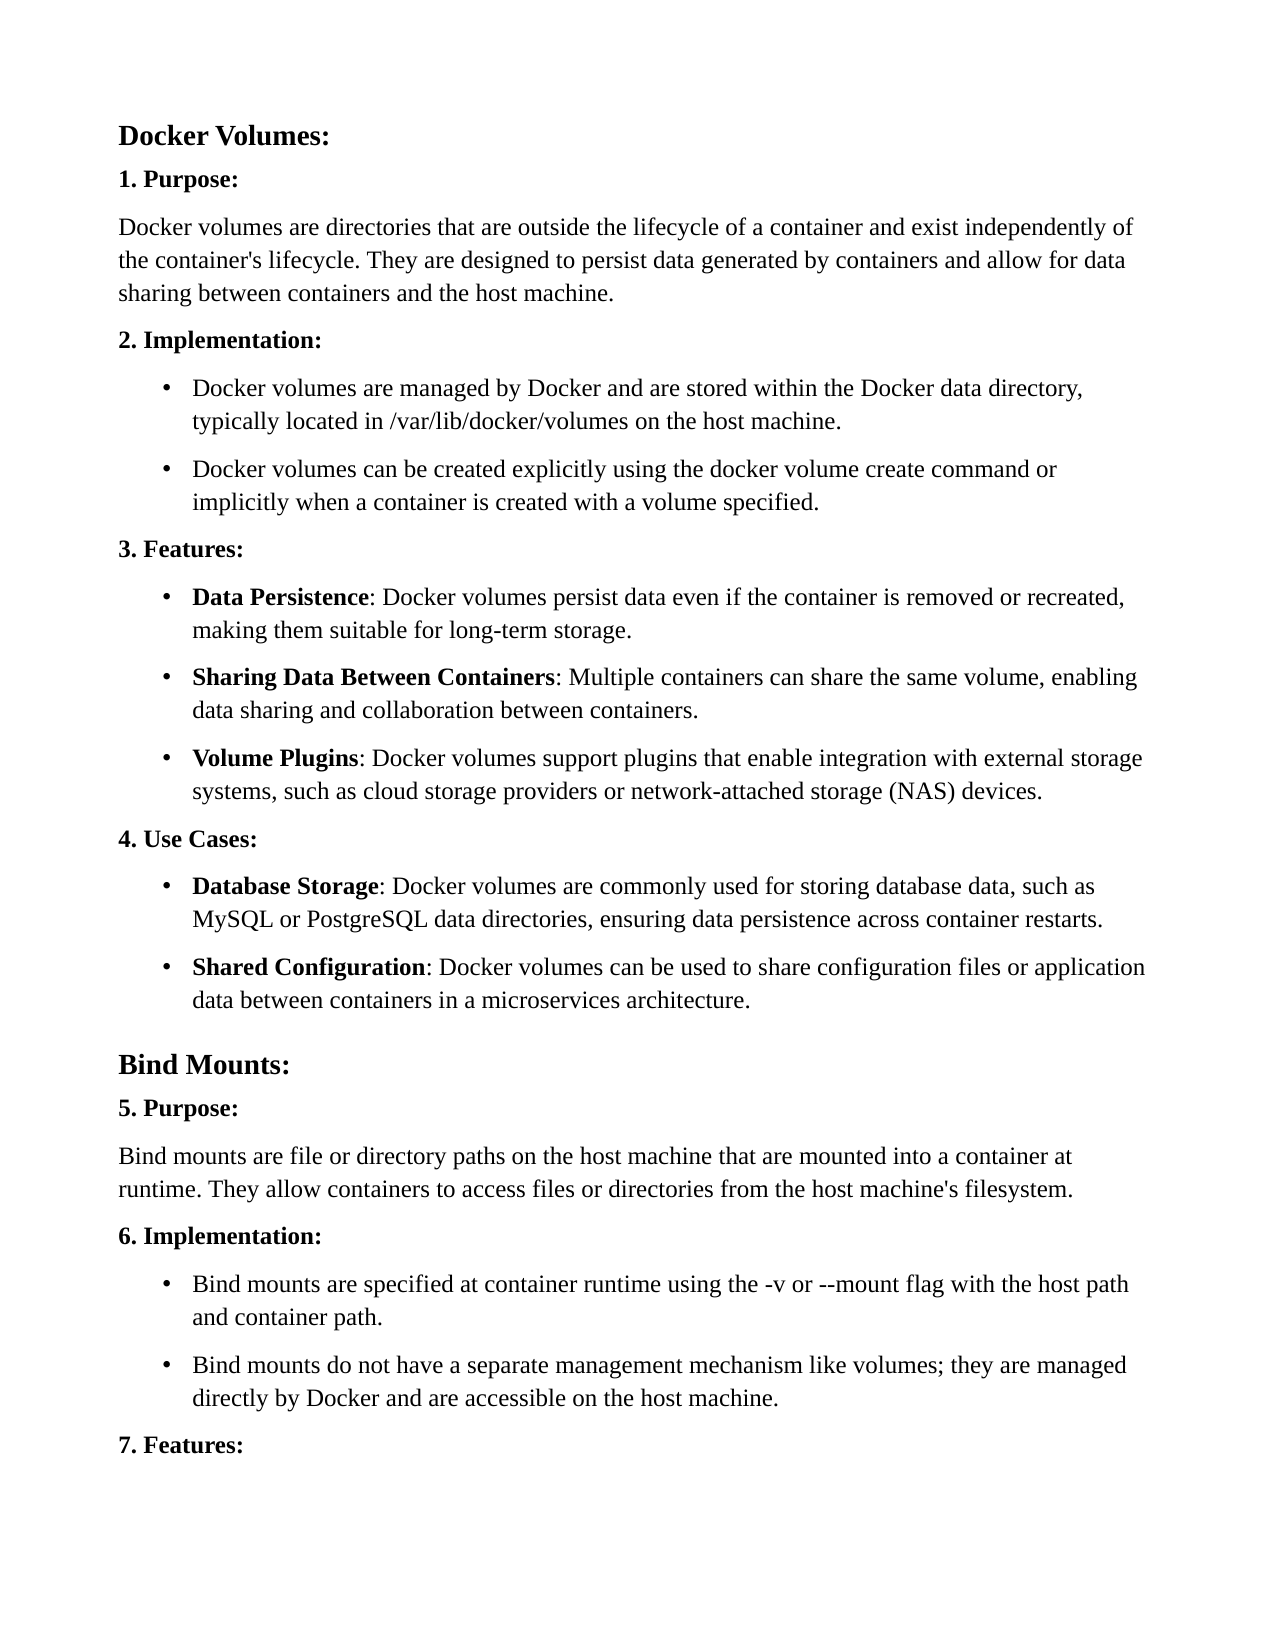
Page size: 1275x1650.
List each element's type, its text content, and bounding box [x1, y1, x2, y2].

text 4. Use Cases: [118, 824, 1157, 852]
list Shared Configuration: Docker volumes can be used to share configuration files or application data between containers in a microservices architecture. [162, 952, 1157, 1014]
text 2. Implementation: [118, 325, 1157, 354]
text 3. Features: [118, 534, 1157, 563]
text 1. Purpose: [118, 164, 1157, 193]
subtitle Docker Volumes: [118, 118, 1157, 152]
list Bind mounts do not have a separate management mechanism like volumes; they are managed directly by Docker and are accessible on the host machine. [162, 1350, 1157, 1411]
text 7. Features: [118, 1430, 1157, 1459]
text Bind mounts are file or directory paths on the host machine that are mounted into a container at runtime. They allow containers to access files or directories from the host machine's filesystem. [118, 1141, 1157, 1203]
list Docker volumes are managed by Docker and are stored within the Docker data directory, typically located in /var/lib/docker/volumes on the host machine. [162, 373, 1157, 435]
list Database Storage: Docker volumes are commonly used for storing database data, such as MySQL or PostgreSQL data directories, ensuring data persistence across container restarts. [162, 871, 1157, 933]
text Docker volumes are directories that are outside the lifecycle of a container and exist independently of the container's lifecycle. They are designed to persist data generated by containers and allow for data sharing between containers and the host machine. [118, 212, 1157, 307]
list Bind mounts are specified at container runtime using the -v or --mount flag with the host path and container path. [162, 1269, 1157, 1331]
list Volume Plugins: Docker volumes support plugins that enable integration with external storage systems, such as cloud storage providers or network-attached storage (NAS) devices. [162, 743, 1157, 805]
text 5. Purpose: [118, 1093, 1157, 1122]
list Data Persistence: Docker volumes persist data even if the container is removed or recreated, making them suitable for long-term storage. [162, 582, 1157, 644]
list Sharing Data Between Containers: Multiple containers can share the same volume, enabling data sharing and collaboration between containers. [162, 662, 1157, 724]
text 6. Implementation: [118, 1221, 1157, 1250]
subtitle Bind Mounts: [118, 1047, 1157, 1081]
list Docker volumes can be created explicitly using the docker volume create command or implicitly when a container is created with a volume specified. [162, 454, 1157, 515]
